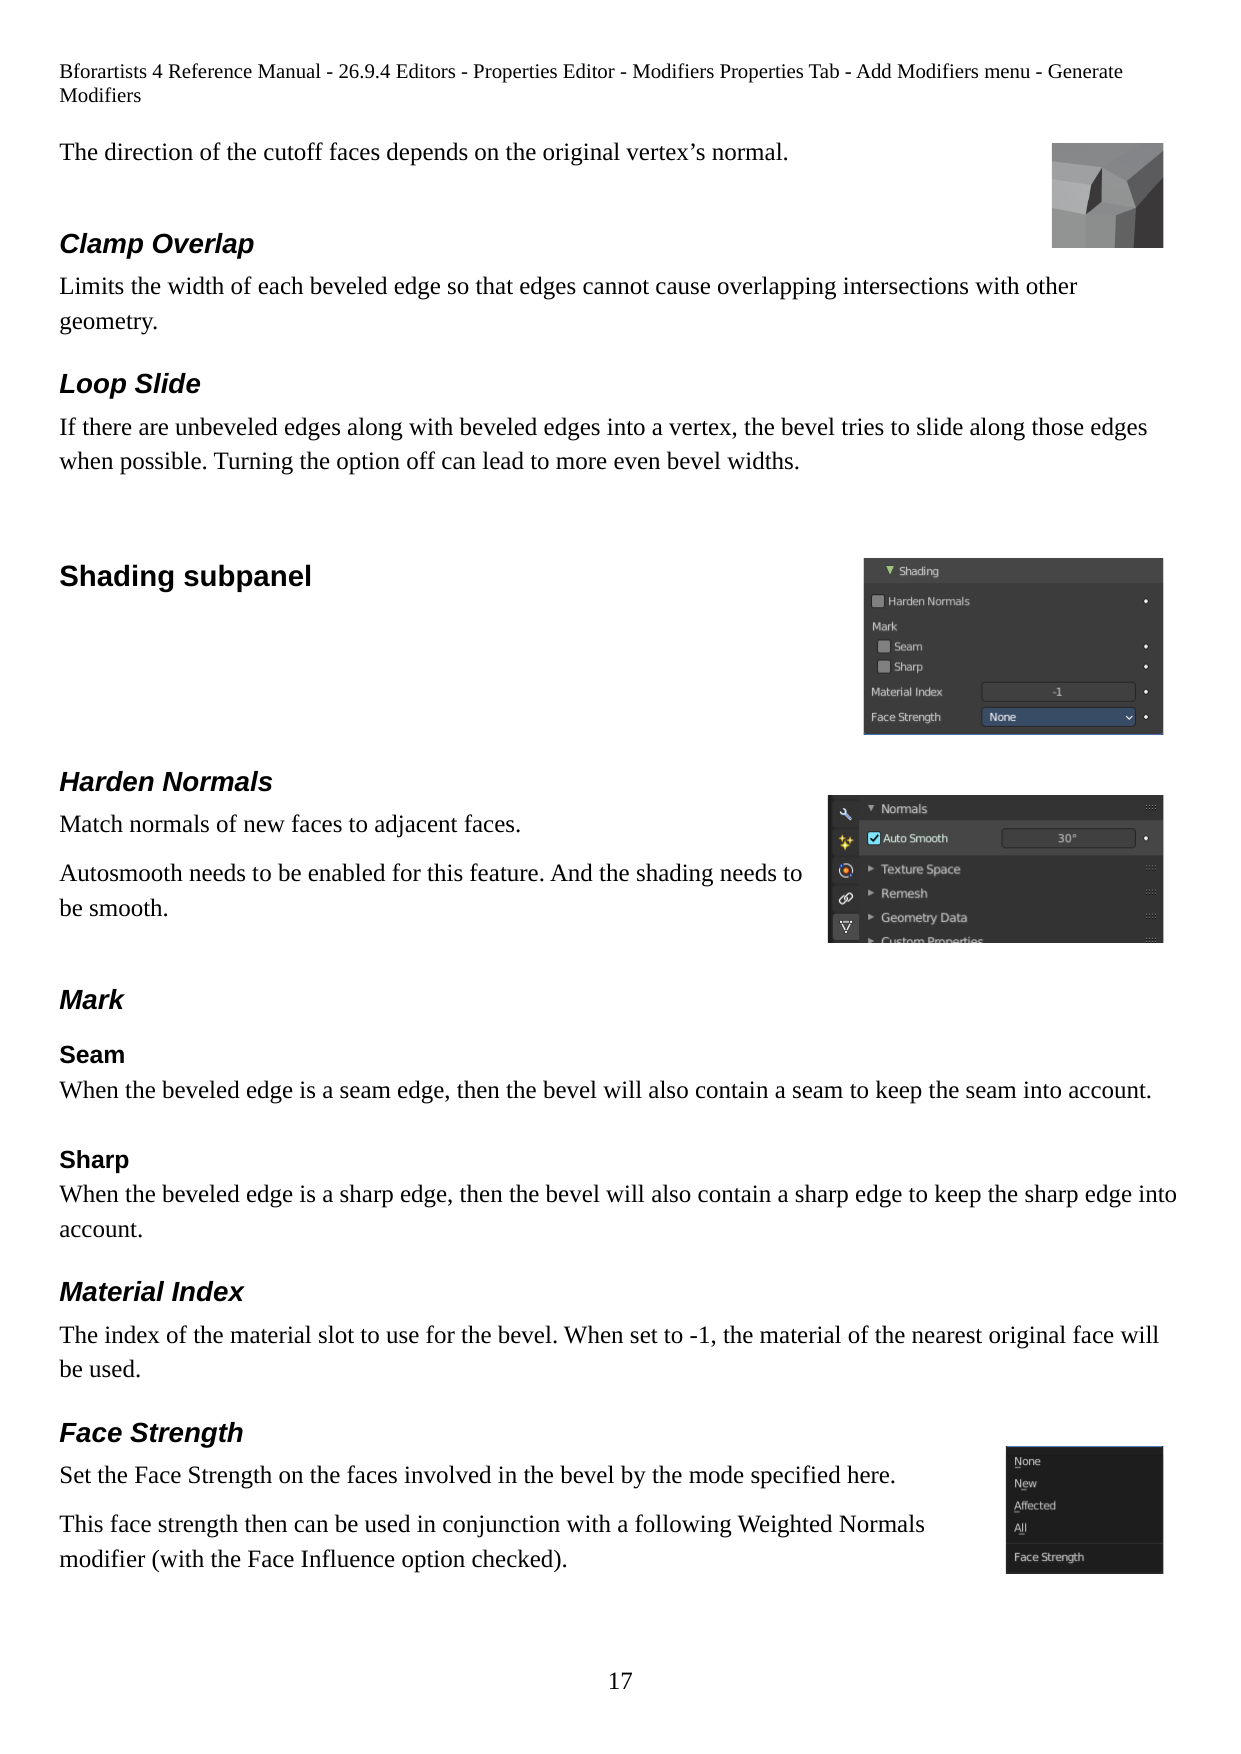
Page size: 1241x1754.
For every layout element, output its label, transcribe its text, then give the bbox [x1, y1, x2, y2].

subtitle Clamp Overlap [59, 227, 1181, 259]
subtitle [1164, 559, 1181, 593]
text Limits the width of each beveled edge so that edges cannot cause overlapping intersections with other geometry. [59, 271, 1181, 334]
picture [863, 558, 1164, 735]
subtitle Mark [59, 983, 1181, 1015]
text Autosmooth needs to be enabled for this feature. And the shading needs to be smooth. [59, 858, 827, 922]
text When the beveled edge is a seam edge, then the bevel will also contain a seam to keep the seam into account. [59, 1075, 1181, 1103]
picture [1005, 1446, 1164, 1574]
text This face strength then can be used in conjunction with a following Weighted Normals modifier (with the Face Influence option checked). [59, 1509, 1005, 1573]
picture [827, 795, 1164, 943]
subtitle Loop Slide [59, 367, 1181, 399]
text When the beveled edge is a sharp edge, then the bevel will also contain a sharp edge to keep the sharp edge into account. [59, 1179, 1181, 1243]
text If there are unbeveled edges along with beveled edges into a vertex, the bevel tries to slide along those edges when possible. Turning the option off can lead to more even bevel widths. [59, 412, 1181, 475]
subtitle Material Index [59, 1276, 1181, 1307]
text Match normals of new faces to adjacent faces. [59, 809, 827, 838]
subtitle Face Strength [59, 1416, 1181, 1448]
subtitle Sharp [59, 1145, 1181, 1173]
picture [1051, 143, 1164, 248]
text The direction of the cutoff faces depends on the original vertex’s normal. [59, 137, 1181, 165]
subtitle Harden Normals [59, 765, 1181, 797]
text The index of the material slot to use for the bevel. When set to -1, the material of the nearest original face will be used. [59, 1320, 1181, 1383]
subtitle Shading subpanel [59, 559, 863, 593]
text Set the Face Strength on the faces involved in the bevel by the mode specified here. [59, 1460, 1005, 1489]
subtitle Seam [59, 1040, 1181, 1068]
